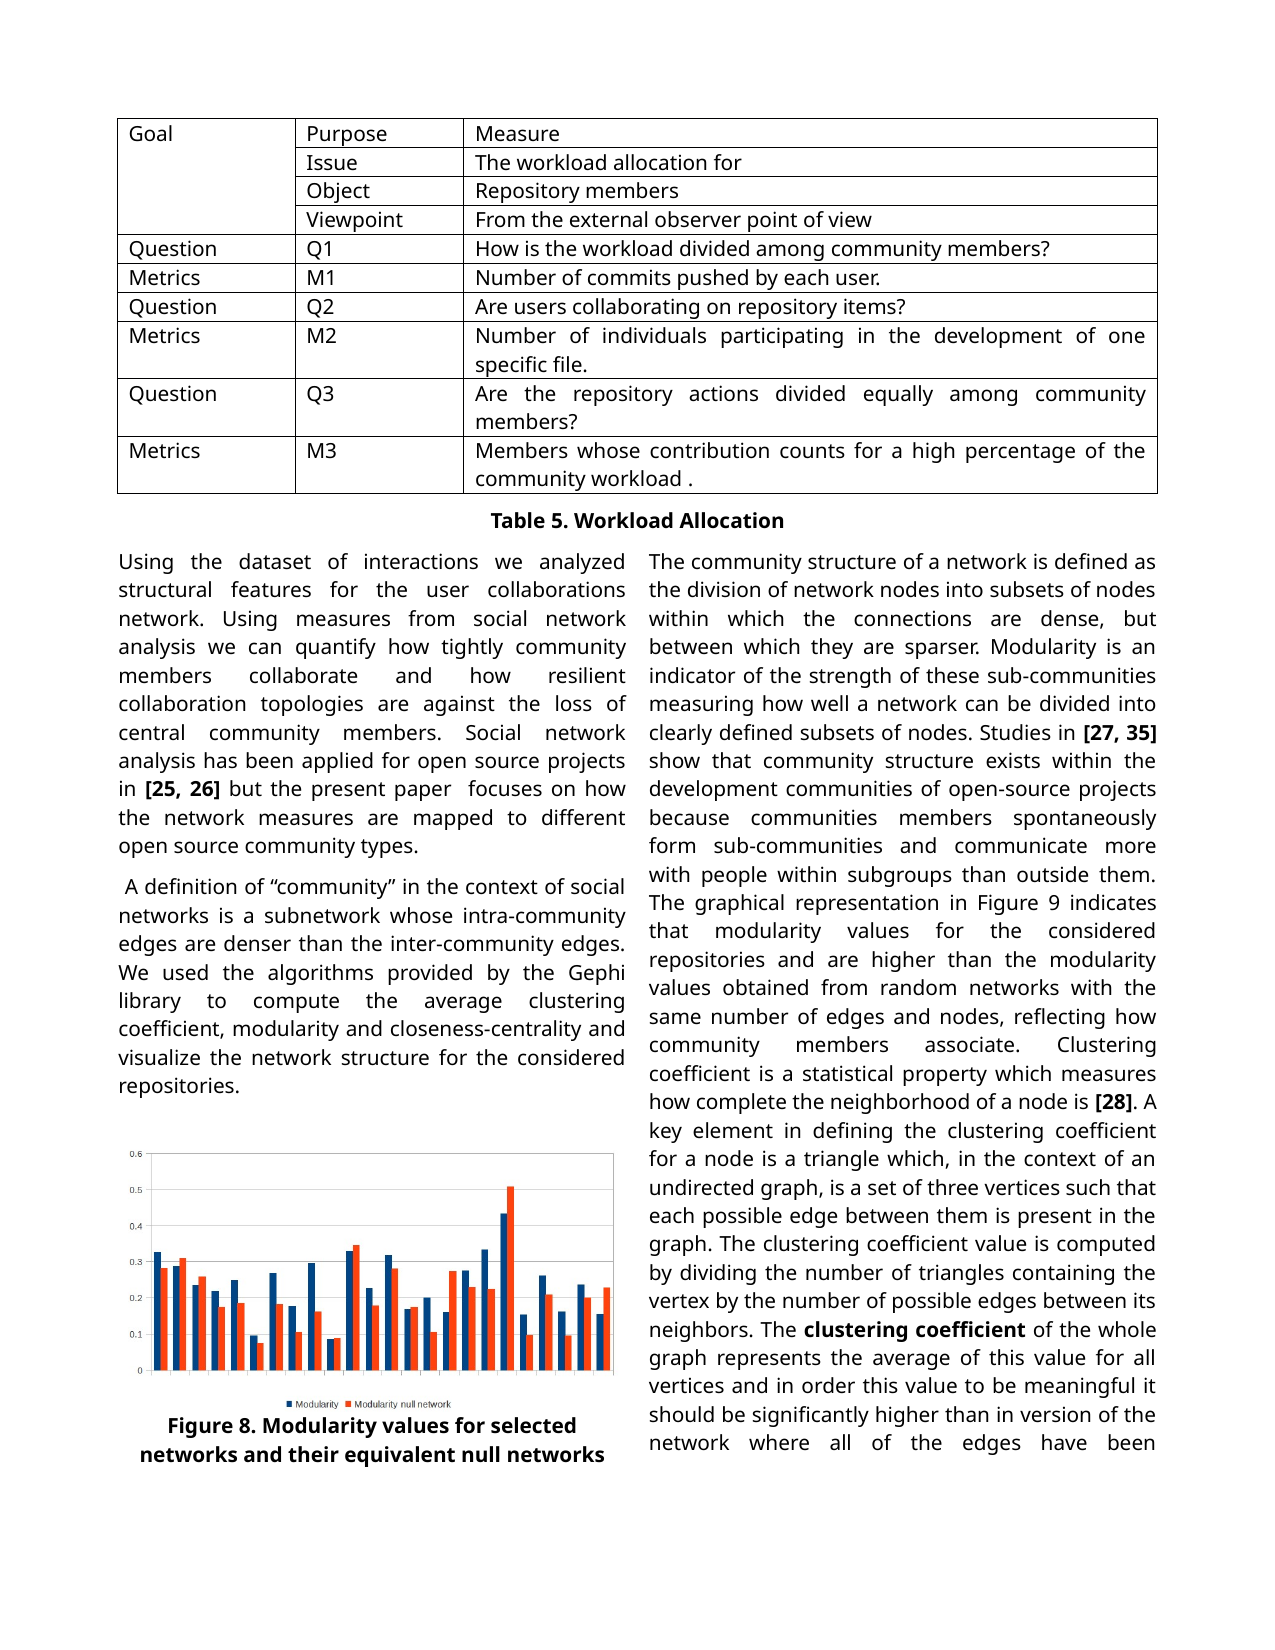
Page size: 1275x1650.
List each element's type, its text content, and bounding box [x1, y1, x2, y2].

table_cell Question [284, 293, 295, 321]
text A definition of “community” in the context of social networks is a subnetwork whose intra-community edges are denser than the inter-community edges. We used the algorithms provided by the Gephi library to compute the average clustering coefficient, modularity and closeness-centrality and visualize the network structure for the considered repositories. [118, 872, 626, 1100]
table_cell M1 [296, 264, 306, 292]
table_cell Viewpoint [296, 206, 306, 234]
text Figure 9. Modularity values for selected networks and their equivalent null networks [118, 1412, 626, 1468]
table_cell Question [284, 235, 295, 263]
table_cell Q1 [452, 235, 463, 263]
table_header Goal [118, 119, 295, 234]
table_cell Question [118, 379, 295, 436]
table_cell Q1 [296, 235, 306, 263]
table_cell Object [296, 177, 306, 205]
table_cell M1 [452, 264, 463, 292]
table_cell Q2 [296, 293, 306, 321]
table_cell Question [118, 235, 128, 263]
picture [118, 1140, 627, 1412]
table_cell Q2 [452, 293, 463, 321]
table_header Purpose [452, 119, 463, 147]
table_cell Object [452, 177, 463, 205]
table_cell Viewpoint [452, 206, 463, 234]
table_header Purpose [296, 119, 306, 147]
table_cell Metrics [118, 322, 295, 378]
table_header Measure [1146, 119, 1157, 147]
table_cell Question [118, 293, 128, 321]
text The community structure of a network is defined as the division of network nodes into subsets of nodes within which the connections are dense, but between which they are sparser. Modularity is an indicator of the strength of these sub-communities measuring how well a network can be divided into clearly defined subsets of nodes. Studies in [27, 35] show that community structure exists within the development communities of open-source projects because communities members spontaneously form sub-communities and communicate more with people within subgroups than outside them. The graphical representation in Figure 9 indicates that modularity values for the considered repositories and are higher than the modularity values obtained from random networks with the same number of edges and nodes, reflecting how community members associate. Clustering coefficient is a statistical property which measures how complete the neighborhood of a node is [28]. A key element in defining the clustering coefficient for a node is a triangle which, in the context of an undirected graph, is a set of three vertices such that each possible edge between them is present in the graph. The clustering coefficient value is computed by dividing the number of triangles containing the vertex by the number of possible edges between its neighbors. The clustering coefficient of the whole graph represents the average of this value for all vertices and in order this value to be meaningful it should be significantly higher than in version of the network where all of the edges have been [649, 547, 1157, 1457]
table_cell Metrics [284, 264, 295, 292]
table_cell Q3 [296, 379, 463, 436]
table_cell Issue [452, 148, 463, 176]
table_cell Metrics [118, 437, 295, 493]
table_cell Metrics [118, 264, 128, 292]
table_cell Issue [296, 148, 306, 176]
text Table 5. Workload Allocation [118, 506, 1157, 534]
table_header Measure [464, 119, 475, 147]
table_cell M2 [296, 322, 463, 378]
table_cell M3 [296, 437, 463, 493]
text Using the dataset of interactions we analyzed structural features for the user collaborations network. Using measures from social network analysis we can quantify how tightly community members collaborate and how resilient collaboration topologies are against the loss of central community members. Social network analysis has been applied for open source projects in [25, 26] but the present paper focuses on how the network measures are mapped to different open source community types. [118, 547, 626, 860]
